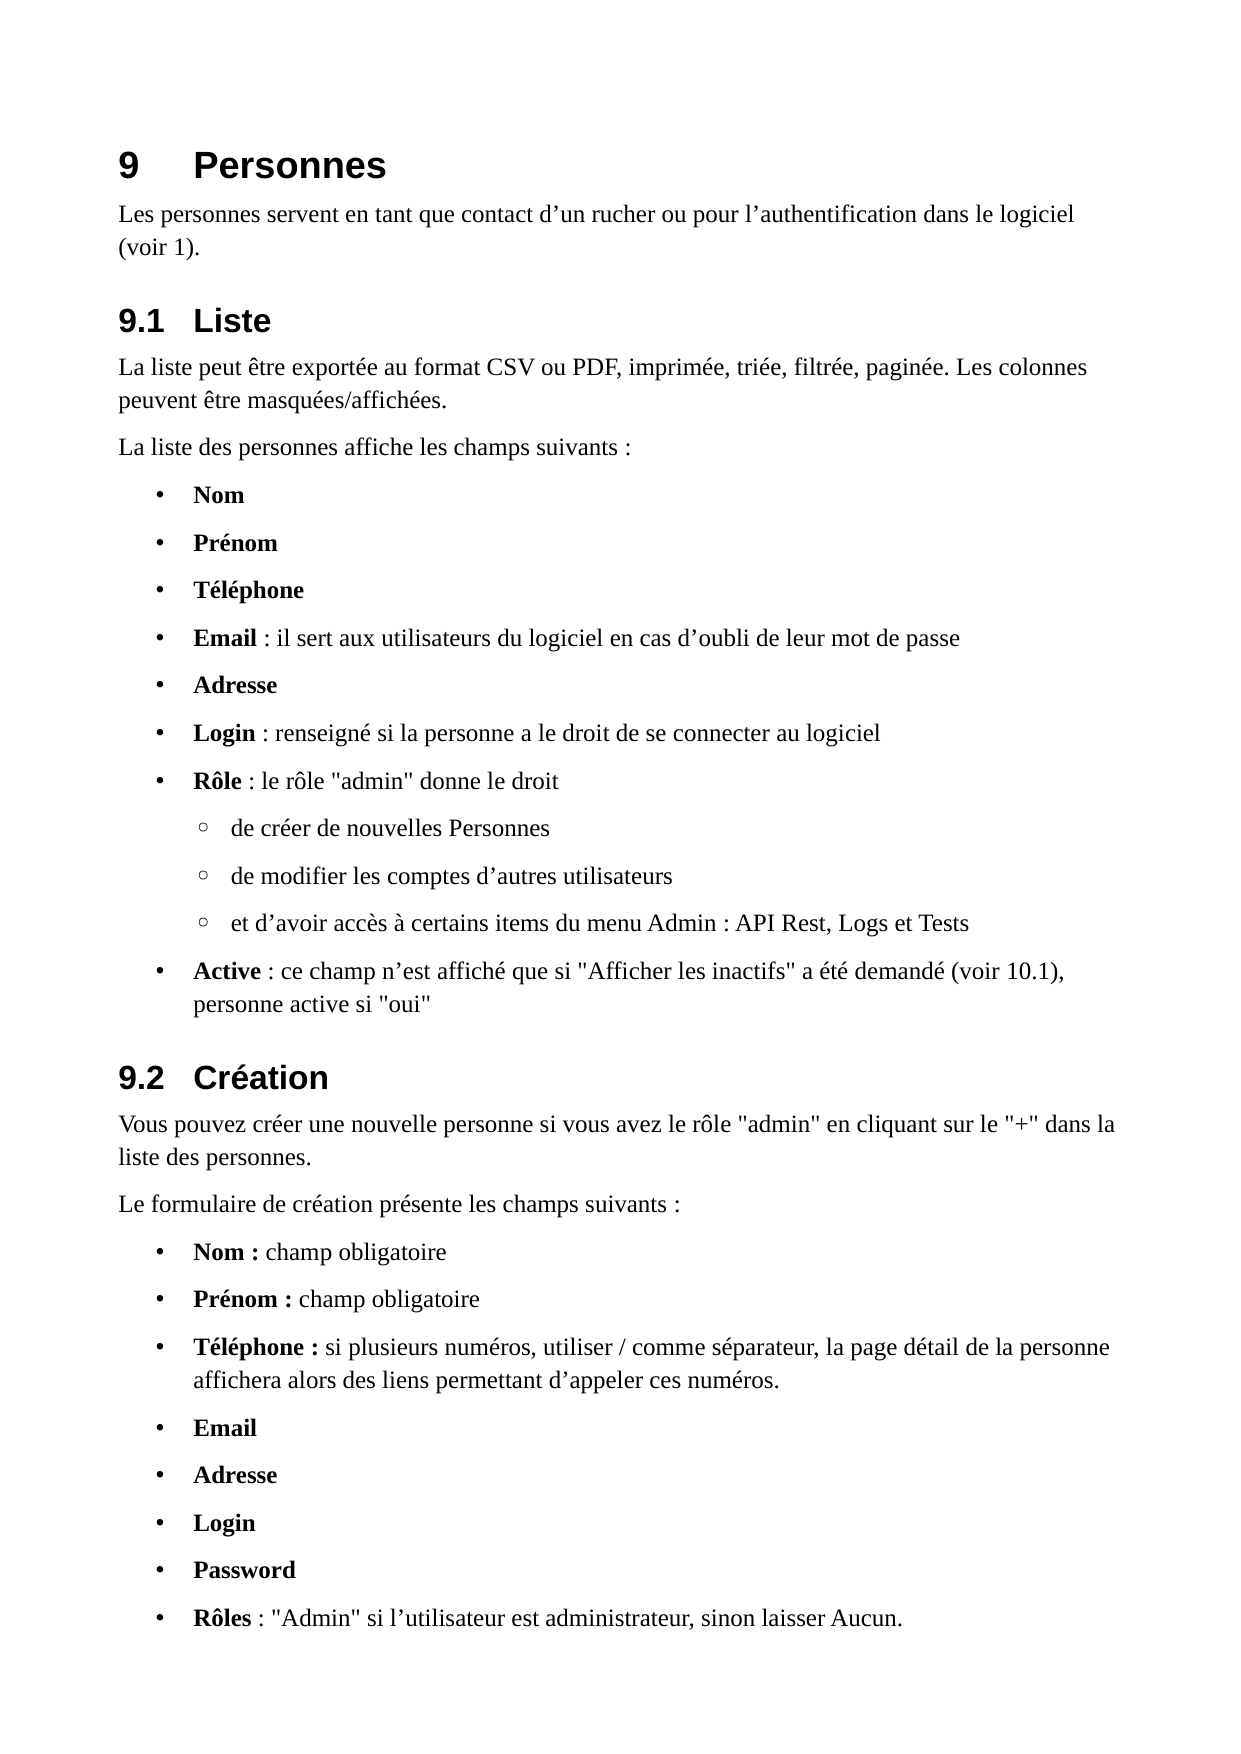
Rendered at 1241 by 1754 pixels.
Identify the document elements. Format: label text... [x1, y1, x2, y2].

subtitle Personnes [118, 143, 1122, 187]
list Nom : champ obligatoire [156, 1237, 1122, 1266]
list de créer de nouvelles Personnes [193, 813, 1122, 842]
list Adresse [156, 671, 1122, 699]
subtitle Création [118, 1058, 1122, 1096]
list de modifier les comptes d’autres utilisateurs [193, 861, 1122, 890]
list Téléphone [156, 575, 1122, 604]
text Les personnes servent en tant que contact d’un rucher ou pour l’authentification dans le logiciel (voir 1). [118, 199, 1122, 261]
list Prénom : champ obligatoire [156, 1284, 1122, 1313]
list Login : renseigné si la personne a le droit de se connecter au logiciel [156, 718, 1122, 747]
list Prénom [156, 528, 1122, 556]
list Rôles : "Admin" si l’utilisateur est administrateur, sinon laisser Aucun. [156, 1603, 1122, 1632]
list Nom [156, 480, 1122, 509]
list Email [156, 1413, 1122, 1442]
list Active : ce champ n’est affiché que si "Afficher les inactifs" a été demandé (voir 10.1), personne active si "oui" [156, 956, 1122, 1018]
list Password [156, 1556, 1122, 1584]
text Le formulaire de création présente les champs suivants : [118, 1189, 1122, 1218]
list Login [156, 1508, 1122, 1537]
list Email : il sert aux utilisateurs du logiciel en cas d’oubli de leur mot de passe [156, 623, 1122, 652]
subtitle Liste [118, 301, 1122, 339]
list Téléphone : si plusieurs numéros, utiliser / comme séparateur, la page détail de la personne affichera alors des liens permettant d’appeler ces numéros. [156, 1332, 1122, 1394]
text La liste des personnes affiche les champs suivants : [118, 432, 1122, 461]
list et d’avoir accès à certains items du menu Admin : API Rest, Logs et Tests [193, 908, 1122, 937]
list Rôle : le rôle "admin" donne le droit [156, 766, 1122, 794]
list Adresse [156, 1460, 1122, 1489]
text La liste peut être exportée au format CSV ou PDF, imprimée, triée, filtrée, paginée. Les colonnes peuvent être masquées/affichées. [118, 352, 1122, 414]
text Vous pouvez créer une nouvelle personne si vous avez le rôle "admin" en cliquant sur le "+" dans la liste des personnes. [118, 1109, 1122, 1171]
